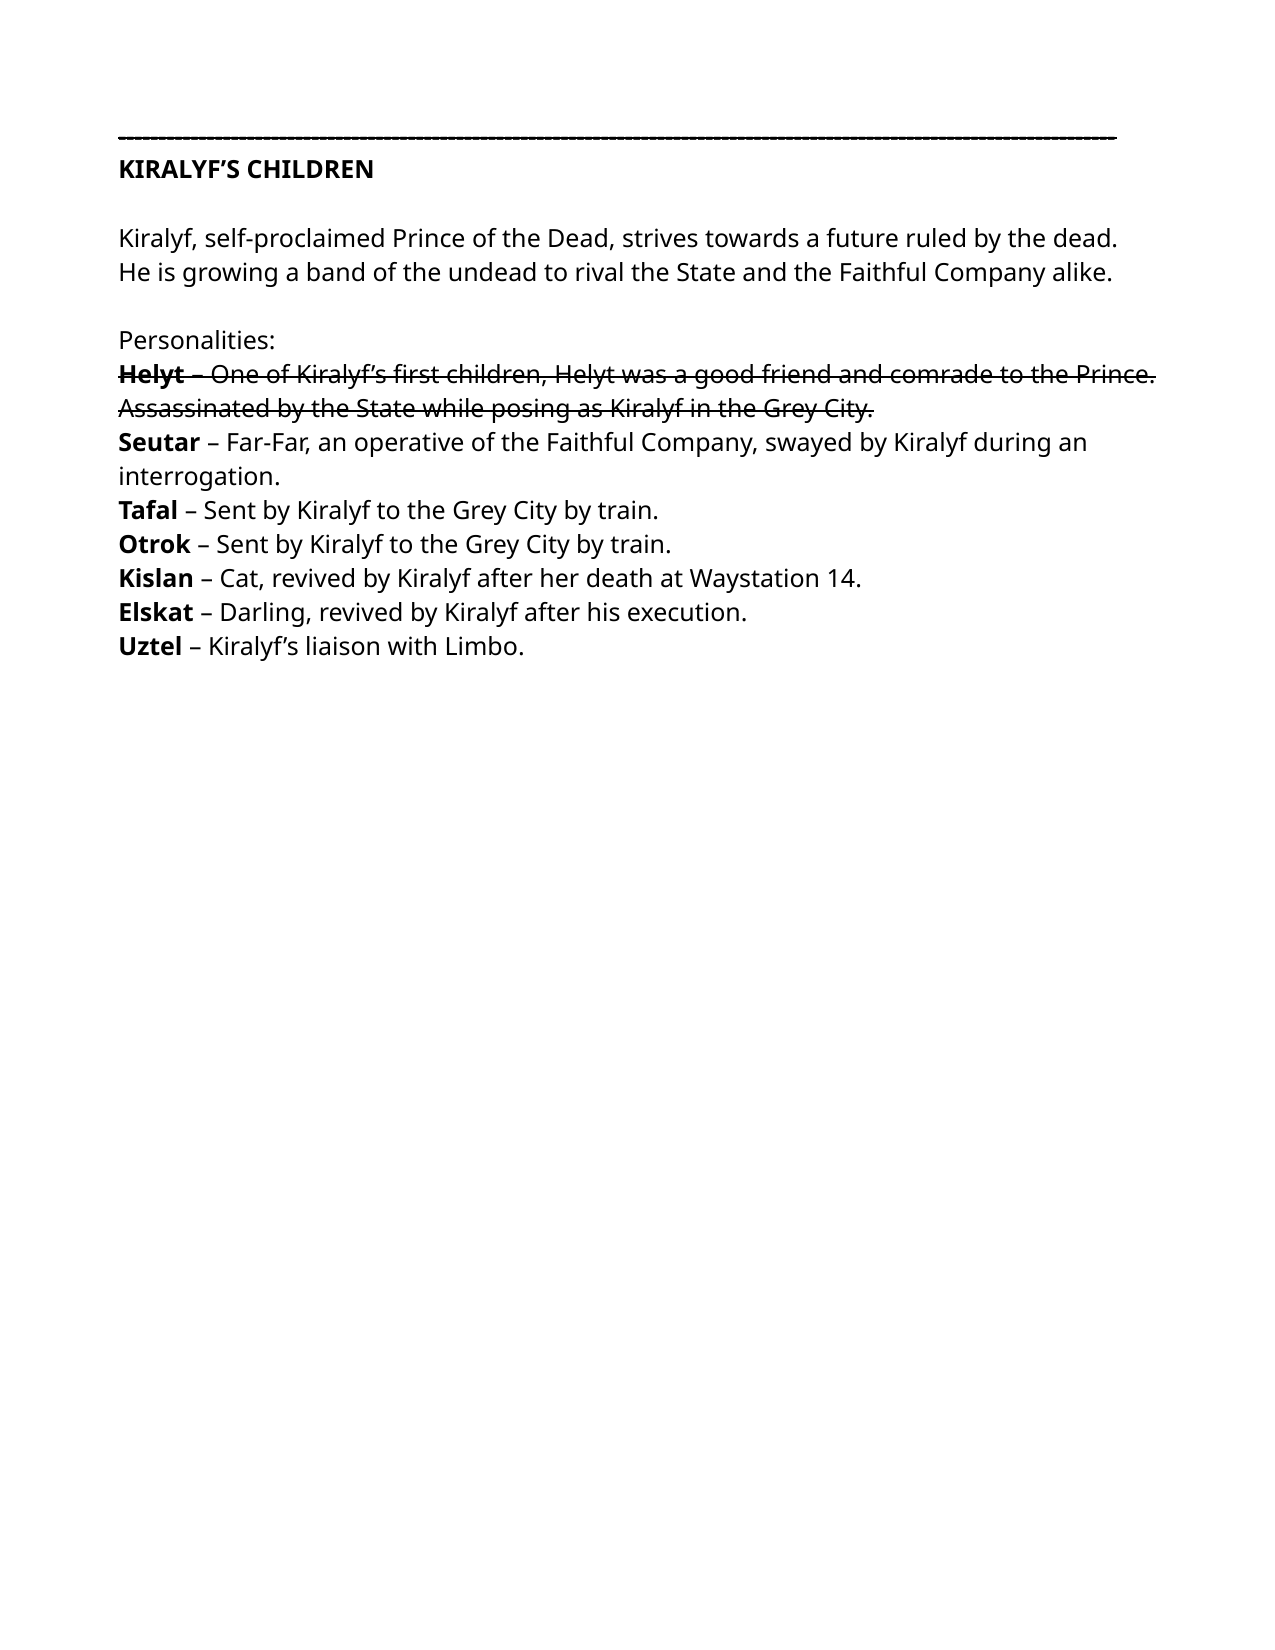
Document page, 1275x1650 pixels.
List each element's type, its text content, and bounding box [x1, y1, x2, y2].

text Kislan – Cat, revived by Kiralyf after her death at Waystation 14. [118, 561, 1157, 595]
text KIRALYF’S CHILDREN [118, 152, 1157, 186]
text Helyt – One of Kiralyf’s first children, Helyt was a good friend and comrade to the Prince. Assassinated by the State while posing as Kiralyf in the Grey City. [118, 357, 1157, 425]
text ---------------------------------------------------------------------------------------------------------------------------- [118, 118, 1157, 152]
text Seutar – Far-Far, an operative of the Faithful Company, swayed by Kiralyf during an interrogation. [118, 425, 1157, 493]
text Uztel – Kiralyf’s liaison with Limbo. [118, 629, 1157, 663]
text Kiralyf, self-proclaimed Prince of the Dead, strives towards a future ruled by the dead. He is growing a band of the undead to rival the State and the Faithful Company alike. [118, 220, 1157, 288]
text Personalities: [118, 322, 1157, 357]
text Tafal – Sent by Kiralyf to the Grey City by train. [118, 493, 1157, 527]
text Otrok – Sent by Kiralyf to the Grey City by train. [118, 527, 1157, 561]
text Elskat – Darling, revived by Kiralyf after his execution. [118, 595, 1157, 629]
